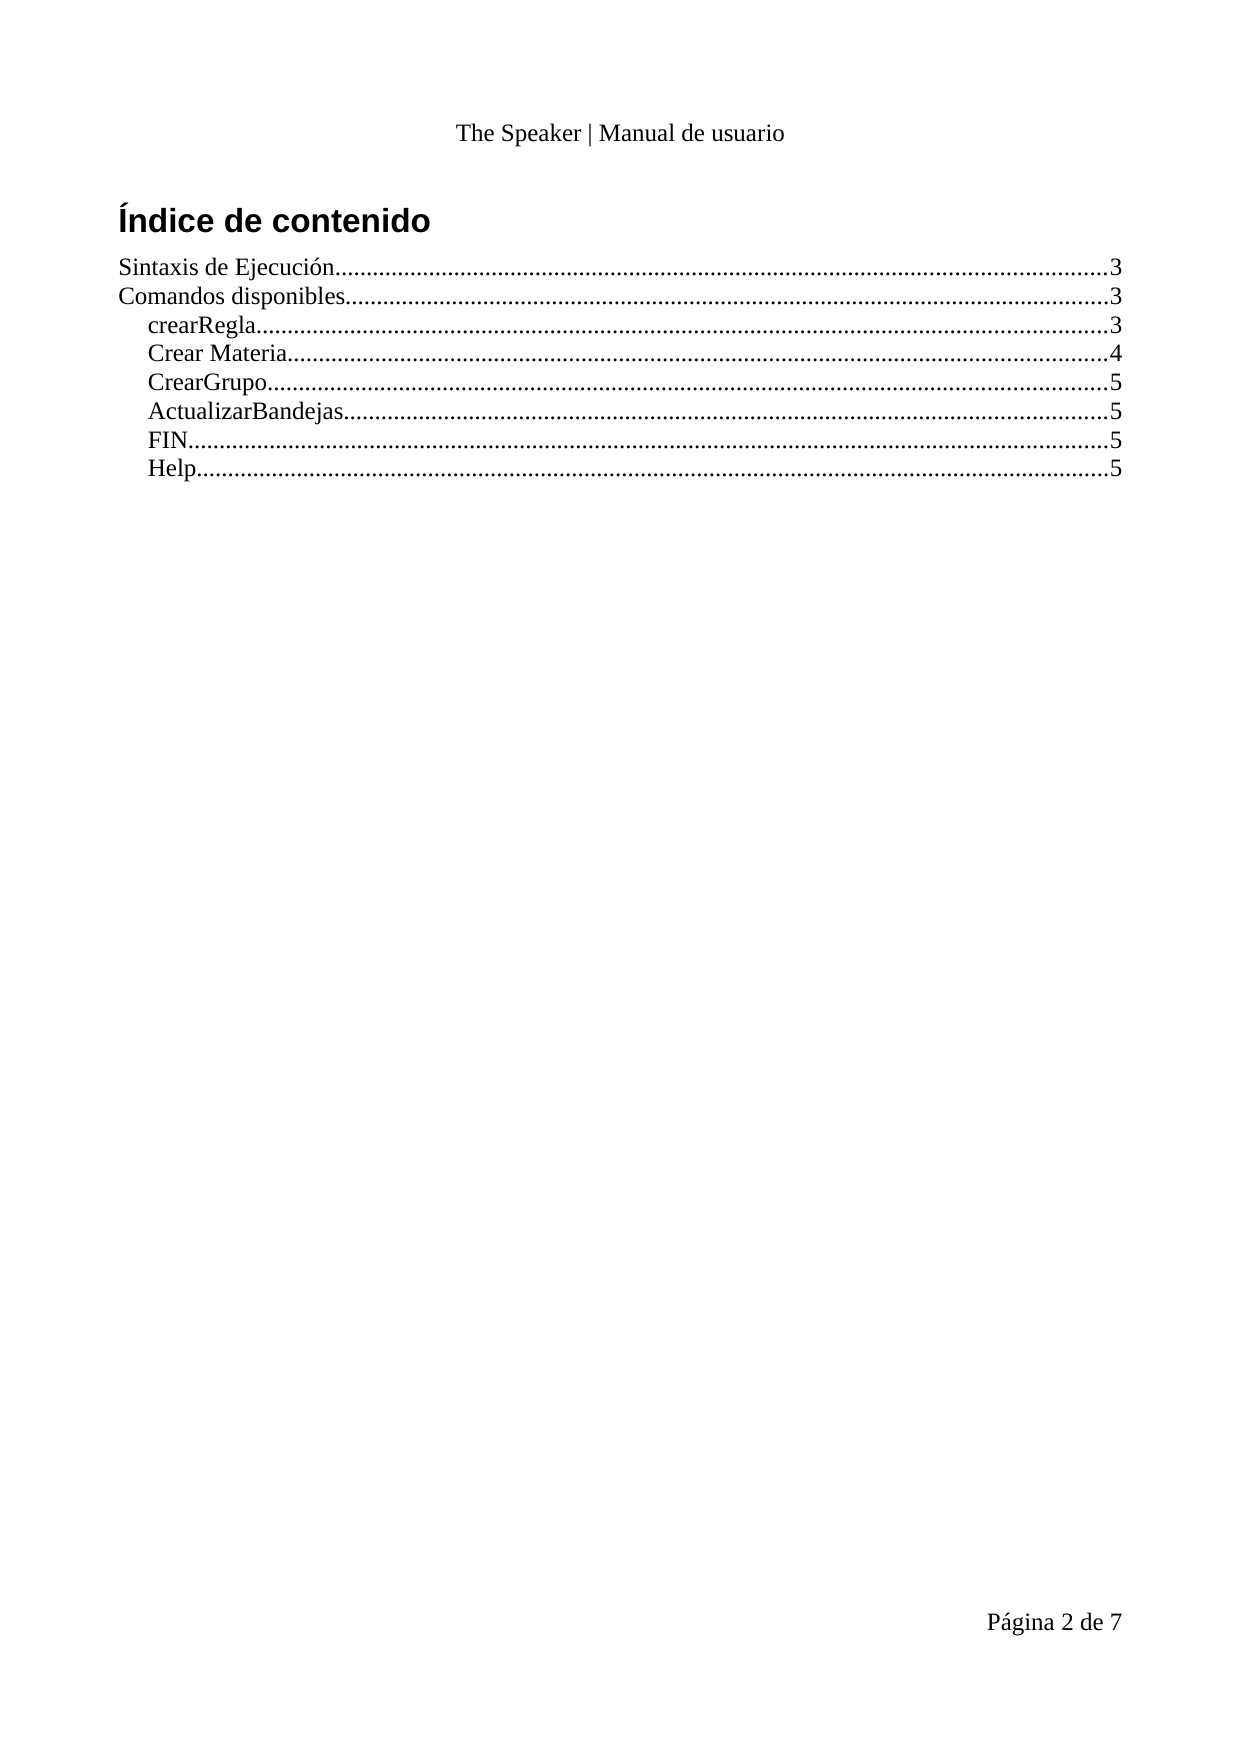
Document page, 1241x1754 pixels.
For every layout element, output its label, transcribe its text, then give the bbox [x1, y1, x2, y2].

text Help 5 [148, 453, 1122, 482]
text Crear Materia 4 [148, 338, 1122, 367]
text FIN 5 [148, 425, 1122, 453]
subtitle Índice de contenido [118, 201, 1122, 240]
text CrearGrupo 5 [148, 367, 1122, 396]
text ActualizarBandejas 5 [148, 396, 1122, 425]
text Comandos disponibles 3 [118, 281, 1122, 310]
text Sintaxis de Ejecución 3 [118, 252, 1122, 281]
text crearRegla 3 [148, 310, 1122, 338]
